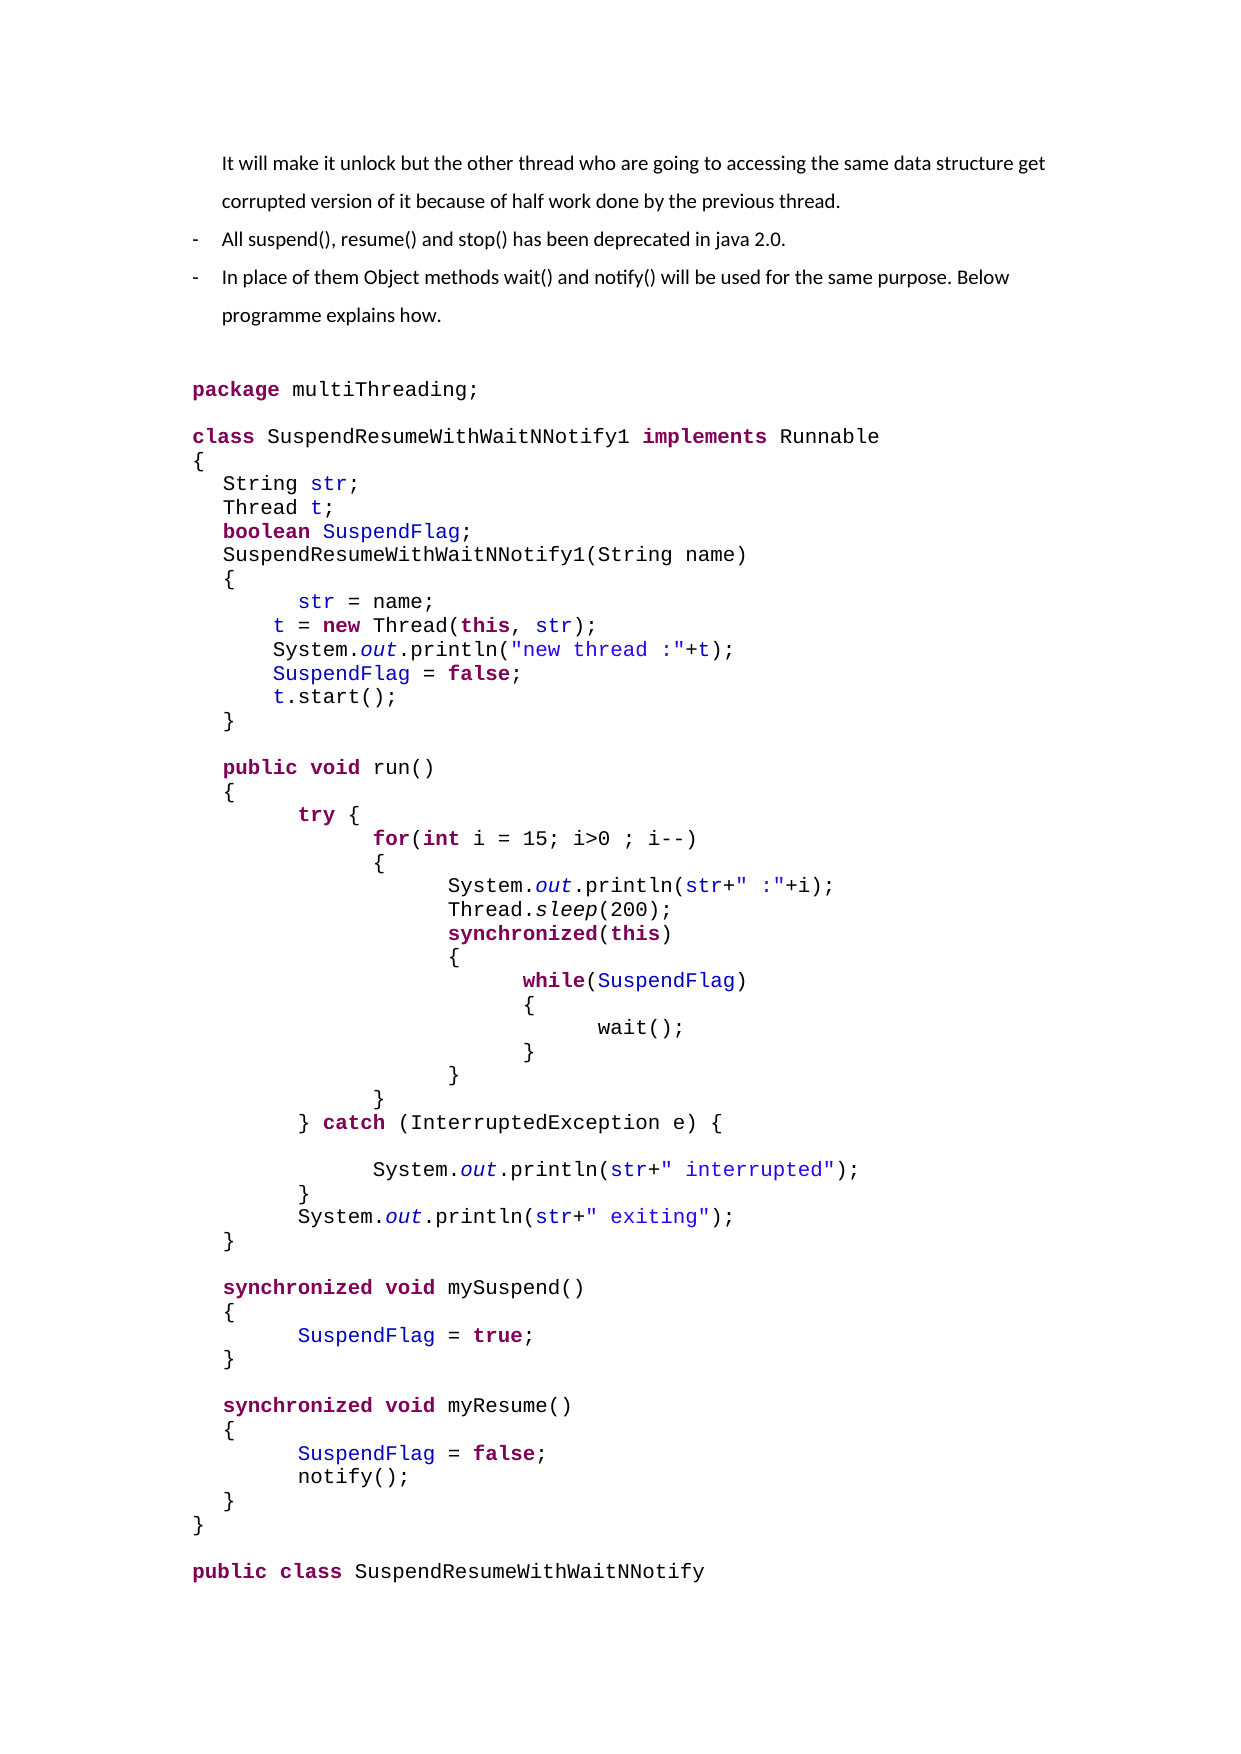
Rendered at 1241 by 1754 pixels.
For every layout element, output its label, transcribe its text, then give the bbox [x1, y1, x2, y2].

text } [192, 1230, 1107, 1254]
text } catch (InterruptedException e) { [192, 1112, 1107, 1135]
text boolean SuspendFlag; [192, 521, 1107, 544]
text SuspendFlag = false; [192, 1443, 1107, 1466]
text class SuspendResumeWithWaitNNotify1 implements Runnable [192, 426, 1107, 450]
text SuspendFlag = false; [192, 662, 1107, 686]
text { [192, 781, 1107, 804]
text System.out.println(str+" exiting"); [192, 1206, 1107, 1230]
text t = new Thread(this, str); [192, 615, 1107, 639]
text { [192, 568, 1107, 592]
text String str; [192, 473, 1107, 497]
text } [192, 1514, 1107, 1537]
text Thread.sleep(200); [192, 899, 1107, 923]
text { [192, 946, 1107, 970]
list It will make it unlock but the other thread who are going to accessing the same data structure get corrupted version of it because of half work done by the previous thread. [192, 150, 1107, 213]
text } [192, 710, 1107, 733]
text { [192, 852, 1107, 875]
text Thread t; [192, 497, 1107, 521]
list In place of them Object methods wait() and notify() will be used for the same purpose. Below programme explains how. [192, 264, 1107, 328]
text } [192, 1348, 1107, 1372]
text { [192, 993, 1107, 1017]
text package multiThreading; [192, 379, 1107, 402]
text synchronized(this) [192, 923, 1107, 946]
text wait(); [192, 1017, 1107, 1041]
text } [192, 1064, 1107, 1088]
text t.start(); [192, 686, 1107, 710]
text public class SuspendResumeWithWaitNNotify [192, 1561, 1107, 1585]
text } [192, 1183, 1107, 1206]
text { [192, 1301, 1107, 1324]
text } [192, 1088, 1107, 1112]
text System.out.println(str+" interrupted"); [192, 1159, 1107, 1183]
text notify(); [192, 1466, 1107, 1490]
text { [192, 450, 1107, 473]
text } [192, 1041, 1107, 1064]
text synchronized void mySuspend() [192, 1277, 1107, 1301]
text { [192, 1419, 1107, 1443]
text } [192, 1490, 1107, 1514]
text while(SuspendFlag) [192, 970, 1107, 993]
text System.out.println(str+" :"+i); [192, 875, 1107, 899]
text public void run() [192, 757, 1107, 781]
text SuspendFlag = true; [192, 1324, 1107, 1348]
text System.out.println("new thread :"+t); [192, 639, 1107, 662]
text str = name; [192, 592, 1107, 615]
text try { [192, 804, 1107, 828]
text synchronized void myResume() [192, 1396, 1107, 1419]
text for(int i = 15; i>0 ; i--) [192, 828, 1107, 852]
list All suspend(), resume() and stop() has been deprecated in java 2.0. [192, 226, 1107, 252]
text SuspendResumeWithWaitNNotify1(String name) [192, 544, 1107, 568]
